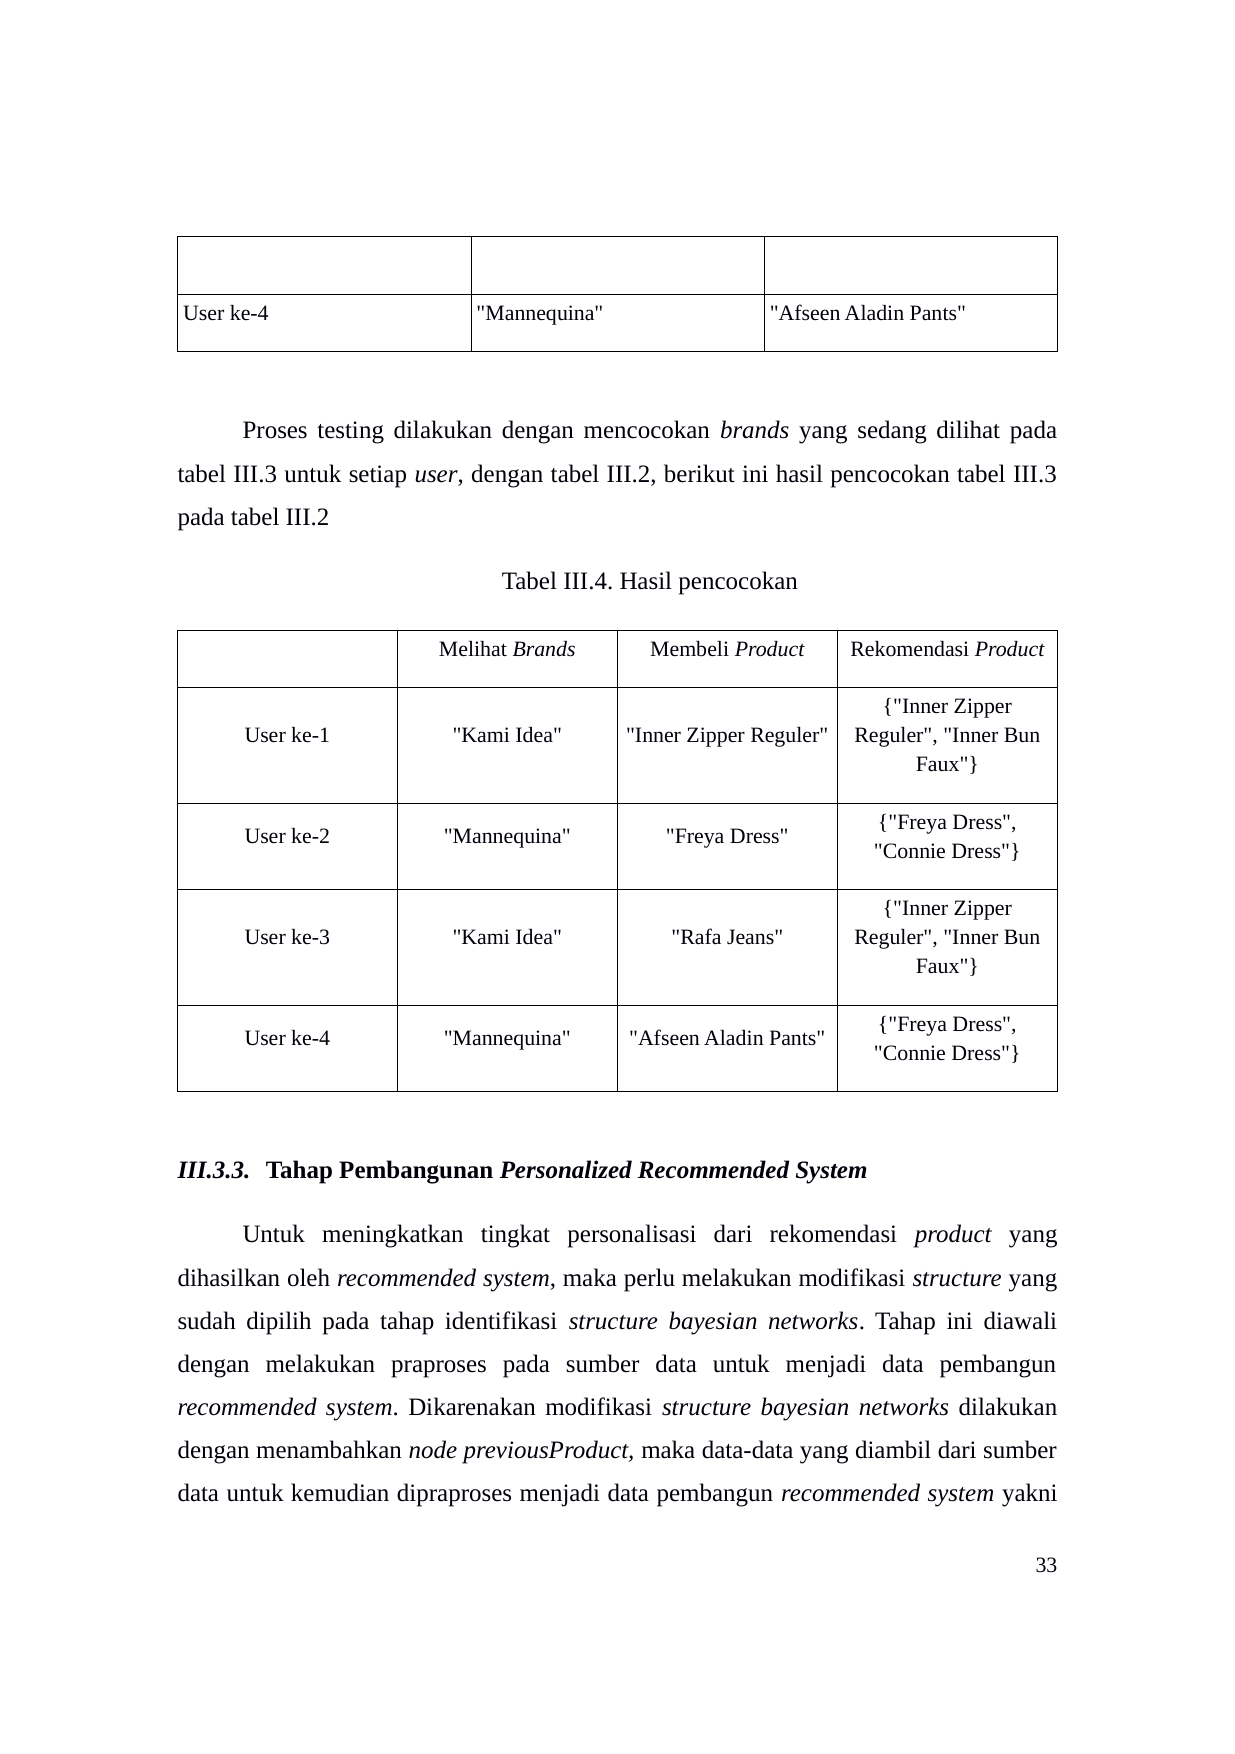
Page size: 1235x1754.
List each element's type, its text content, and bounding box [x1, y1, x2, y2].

table_cell "Mannequina" [398, 1006, 617, 1091]
table_cell User ke-4 [178, 295, 471, 351]
table_cell "Kami Idea" [398, 688, 617, 803]
subtitle Tahap Pembangunan Personalized Recommended System [177, 1156, 1057, 1184]
table_cell {"Freya Dress", "Connie Dress"} [838, 1006, 1057, 1091]
table_cell "Kami Idea" [398, 890, 617, 1005]
table_cell "Inner Zipper Reguler" [618, 688, 837, 803]
table_cell "Afseen Aladin Pants" [618, 1006, 837, 1091]
table_cell "Mannequina" [398, 804, 617, 889]
table_cell [765, 237, 1057, 294]
table_cell User ke-1 [178, 688, 397, 803]
table_header Membeli Product [618, 631, 837, 687]
table_header Melihat Brands [398, 631, 617, 687]
table_cell User ke-2 [178, 804, 397, 889]
table_cell {"Freya Dress", "Connie Dress"} [838, 804, 1057, 889]
text Untuk meningkatkan tingkat personalisasi dari rekomendasi product yang dihasilkan oleh recommended system, maka perlu melakukan modifikasi structure yang sudah dipilih pada tahap identifikasi structure bayesian networks. Tahap ini diawali dengan melakukan praproses pada sumber data untuk menjadi data pembangun recommended system. Dikarenakan modifikasi structure bayesian networks dilakukan dengan menambahkan node previousProduct, maka data-data yang diambil dari sumber data untuk kemudian dipraproses menjadi data pembangun recommended system yakni [177, 1219, 1057, 1507]
table_header [178, 631, 397, 687]
table_cell {"Inner Zipper Reguler", "Inner Bun Faux"} [838, 688, 1057, 803]
table_cell "Rafa Jeans" [618, 890, 837, 1005]
table_header Rekomendasi Product [838, 631, 1057, 687]
table_cell {"Inner Zipper Reguler", "Inner Bun Faux"} [838, 890, 1057, 1005]
table_cell "Afseen Aladin Pants" [765, 295, 1057, 351]
table_cell User ke-4 [178, 1006, 397, 1091]
text Tabel III.4. Hasil pencocokan [177, 566, 1057, 594]
table_cell User ke-3 [178, 890, 397, 1005]
table_cell "Mannequina" [472, 295, 764, 351]
table_cell "Freya Dress" [618, 804, 837, 889]
table_cell [178, 237, 471, 294]
text Proses testing dilakukan dengan mencocokan brands yang sedang dilihat pada tabel III.3 untuk setiap user, dengan tabel III.2, berikut ini hasil pencocokan tabel III.3 pada tabel III.2 [177, 416, 1057, 531]
table_cell [472, 237, 764, 294]
